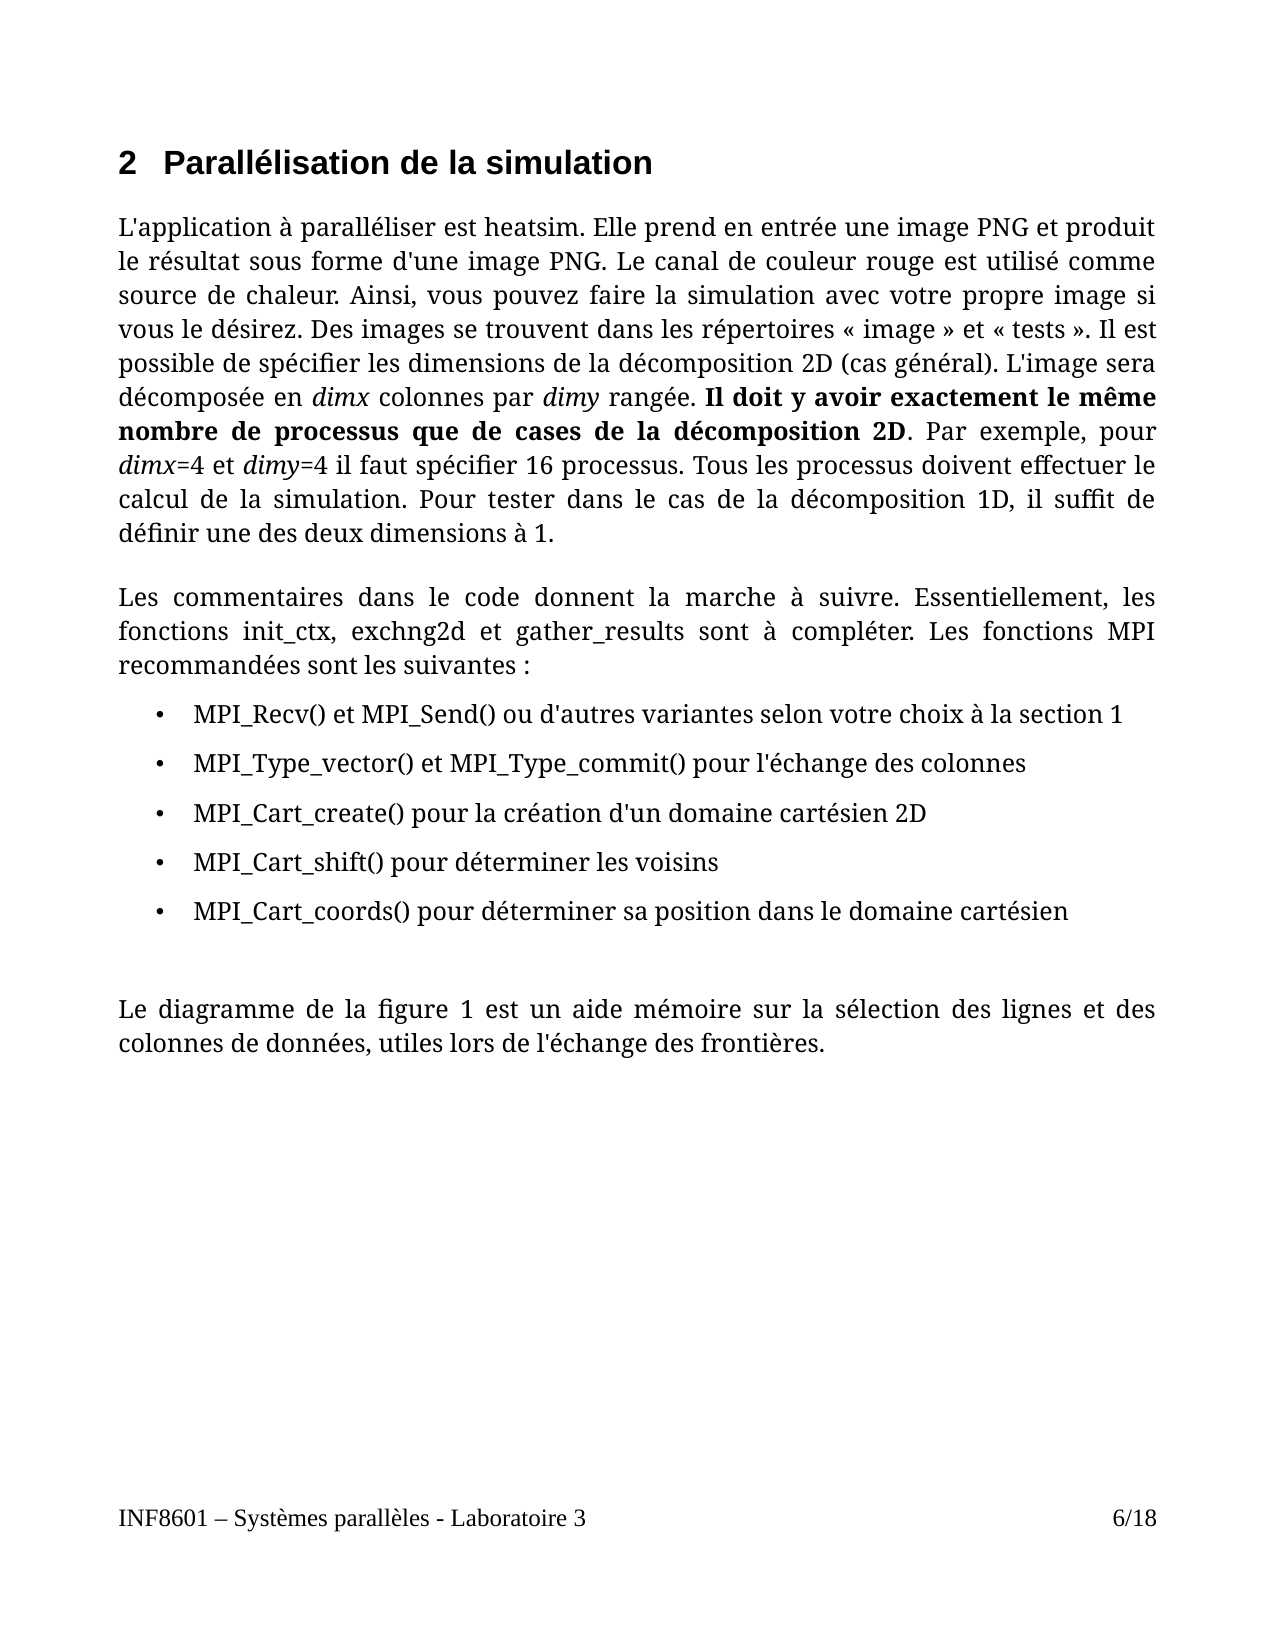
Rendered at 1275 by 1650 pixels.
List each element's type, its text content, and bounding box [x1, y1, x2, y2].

list MPI_Cart_coords() pour déterminer sa position dans le domaine cartésien [156, 893, 1157, 927]
list MPI_Type_vector() et MPI_Type_commit() pour l'échange des colonnes [156, 746, 1157, 780]
list MPI_Recv() et MPI_Send() ou d'autres variantes selon votre choix à la section 1 [156, 697, 1157, 731]
text Le diagramme de la figure 1 est un aide mémoire sur la sélection des lignes et des colonnes de données, utiles lors de l'échange des frontières. [118, 991, 1157, 1059]
subtitle Parallélisation de la simulation [118, 143, 1157, 182]
list MPI_Cart_create() pour la création d'un domaine cartésien 2D [156, 795, 1157, 829]
text L'application à paralléliser est heatsim. Elle prend en entrée une image PNG et produit le résultat sous forme d'une image PNG. Le canal de couleur rouge est utilisé comme source de chaleur. Ainsi, vous pouvez faire la simulation avec votre propre image si vous le désirez. Des images se trouvent dans les répertoires « image » et « tests ». Il est possible de spécifier les dimensions de la décomposition 2D (cas général). L'image sera décomposée en dimx colonnes par dimy rangée. Il doit y avoir exactement le même nombre de processus que de cases de la décomposition 2D. Par exemple, pour dimx=4 et dimy=4 il faut spécifier 16 processus. Tous les processus doivent effectuer le calcul de la simulation. Pour tester dans le cas de la décomposition 1D, il suffit de définir une des deux dimensions à 1. [118, 209, 1157, 550]
list MPI_Cart_shift() pour déterminer les voisins [156, 844, 1157, 878]
text Les commentaires dans le code donnent la marche à suivre. Essentiellement, les fonctions init_ctx, exchng2d et gather_results sont à compléter. Les fonctions MPI recommandées sont les suivantes : [118, 580, 1157, 682]
